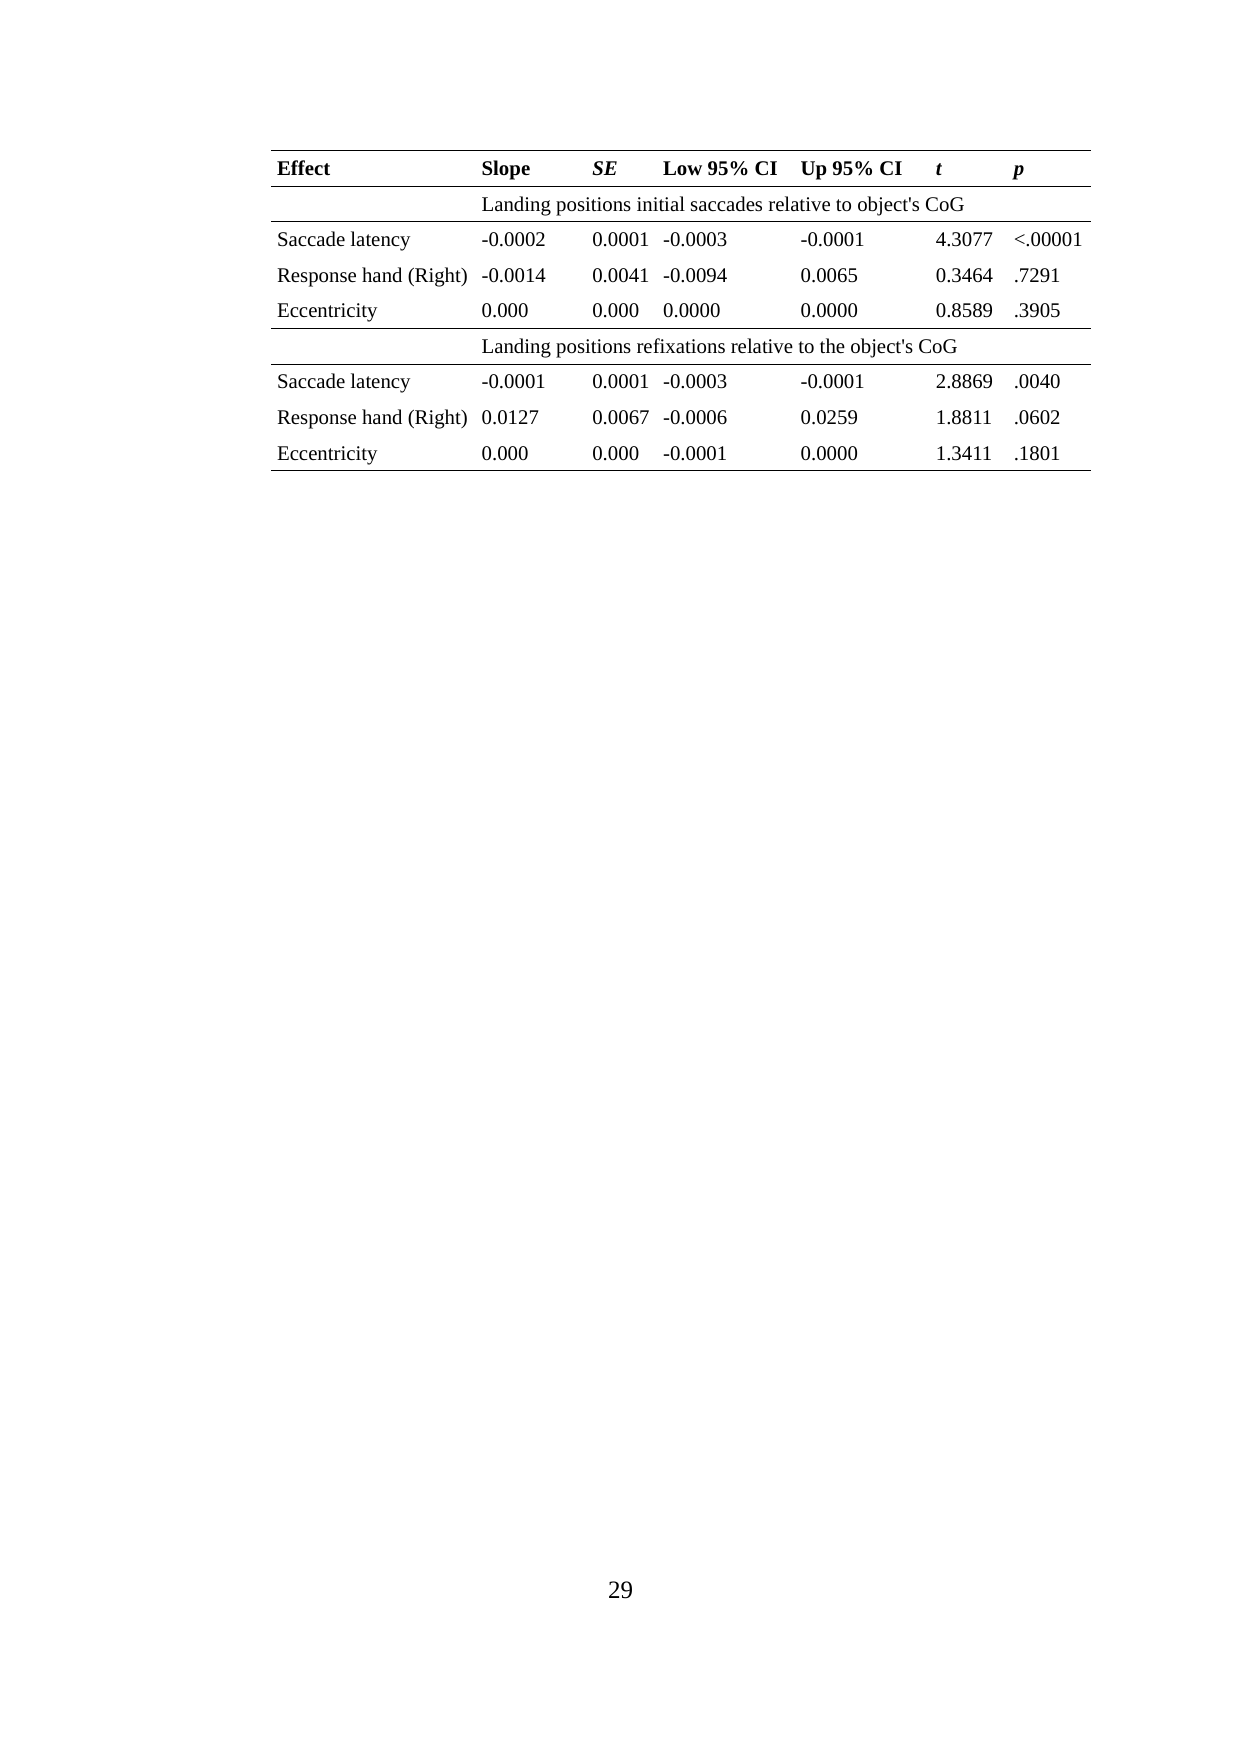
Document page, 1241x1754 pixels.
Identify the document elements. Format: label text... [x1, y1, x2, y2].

table_cell 1.8811 [930, 399, 1008, 435]
table_header t [930, 151, 1008, 186]
table_cell .0602 [1008, 399, 1091, 435]
table_cell 0.000 [586, 293, 657, 328]
table_cell -0.0094 [657, 257, 795, 292]
table_cell -0.0006 [657, 399, 795, 435]
table_header Up 95% CI [795, 151, 930, 186]
table_cell .1801 [1008, 435, 1091, 470]
table_cell 0.0000 [657, 293, 795, 328]
table_cell Eccentricity [271, 293, 476, 328]
table_cell -0.0001 [476, 365, 586, 399]
table_cell -0.0014 [476, 257, 586, 292]
table_cell -0.0003 [657, 365, 795, 399]
table_cell -0.0001 [795, 365, 930, 399]
table_cell -0.0001 [657, 435, 795, 470]
table_cell 0.3464 [930, 257, 1008, 292]
table_cell Response hand (Right) [271, 257, 476, 292]
table_cell .7291 [1008, 257, 1091, 292]
table_cell 0.0065 [795, 257, 930, 292]
table_cell 0.0041 [586, 257, 657, 292]
table_cell 0.000 [586, 435, 657, 470]
table_cell 0.0000 [795, 293, 930, 328]
table_cell 0.000 [476, 435, 586, 470]
table_cell -0.0001 [795, 222, 930, 257]
table_cell [271, 329, 476, 363]
table_cell 0.0067 [586, 399, 657, 435]
table_cell -0.0002 [476, 222, 586, 257]
table_cell 0.8589 [930, 293, 1008, 328]
table_cell Response hand (Right) [271, 399, 476, 435]
table_header Low 95% CI [657, 151, 795, 186]
table_cell -0.0003 [657, 222, 795, 257]
table_cell Eccentricity [271, 435, 476, 470]
table_cell 0.0001 [586, 222, 657, 257]
table_cell 0.0000 [795, 435, 930, 470]
table_cell <.00001 [1008, 222, 1091, 257]
table_header Slope [476, 151, 586, 186]
table_cell .3905 [1008, 293, 1091, 328]
table_cell Landing positions initial saccades relative to object's CoG [476, 187, 1091, 221]
table_cell 0.0259 [795, 399, 930, 435]
table_cell Landing positions refixations relative to the object's CoG [476, 329, 1091, 363]
table_header SE [586, 151, 657, 186]
table_cell 0.0001 [586, 365, 657, 399]
table_cell 0.000 [476, 293, 586, 328]
table_cell 2.8869 [930, 365, 1008, 399]
table_header p [1008, 151, 1091, 186]
table_cell Saccade latency [271, 222, 476, 257]
table_cell 0.0127 [476, 399, 586, 435]
table_cell [271, 187, 476, 221]
table_cell .0040 [1008, 365, 1091, 399]
table_cell 4.3077 [930, 222, 1008, 257]
table_cell Saccade latency [271, 365, 476, 399]
table_header Effect [271, 151, 476, 186]
table_cell 1.3411 [930, 435, 1008, 470]
